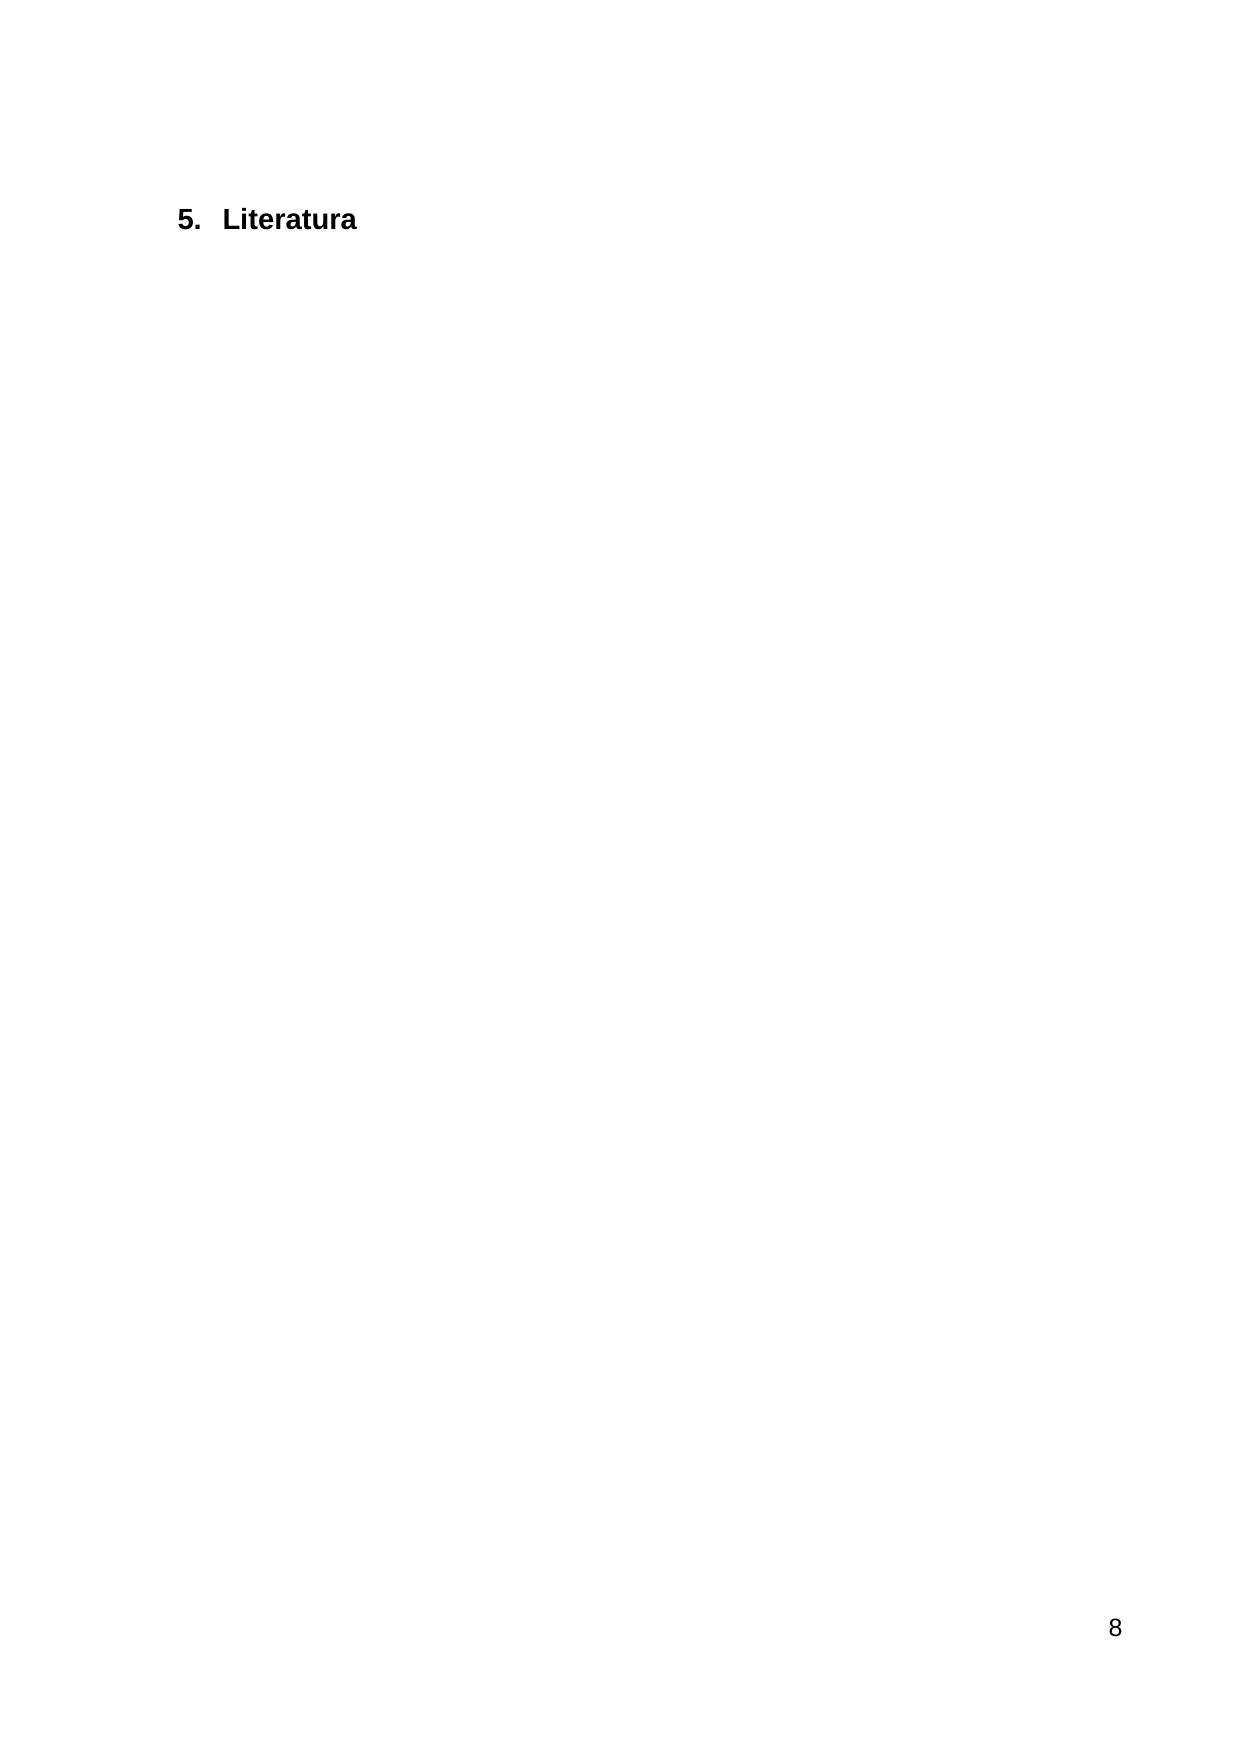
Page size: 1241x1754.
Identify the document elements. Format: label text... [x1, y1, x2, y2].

subtitle Literatura [177, 202, 1122, 236]
